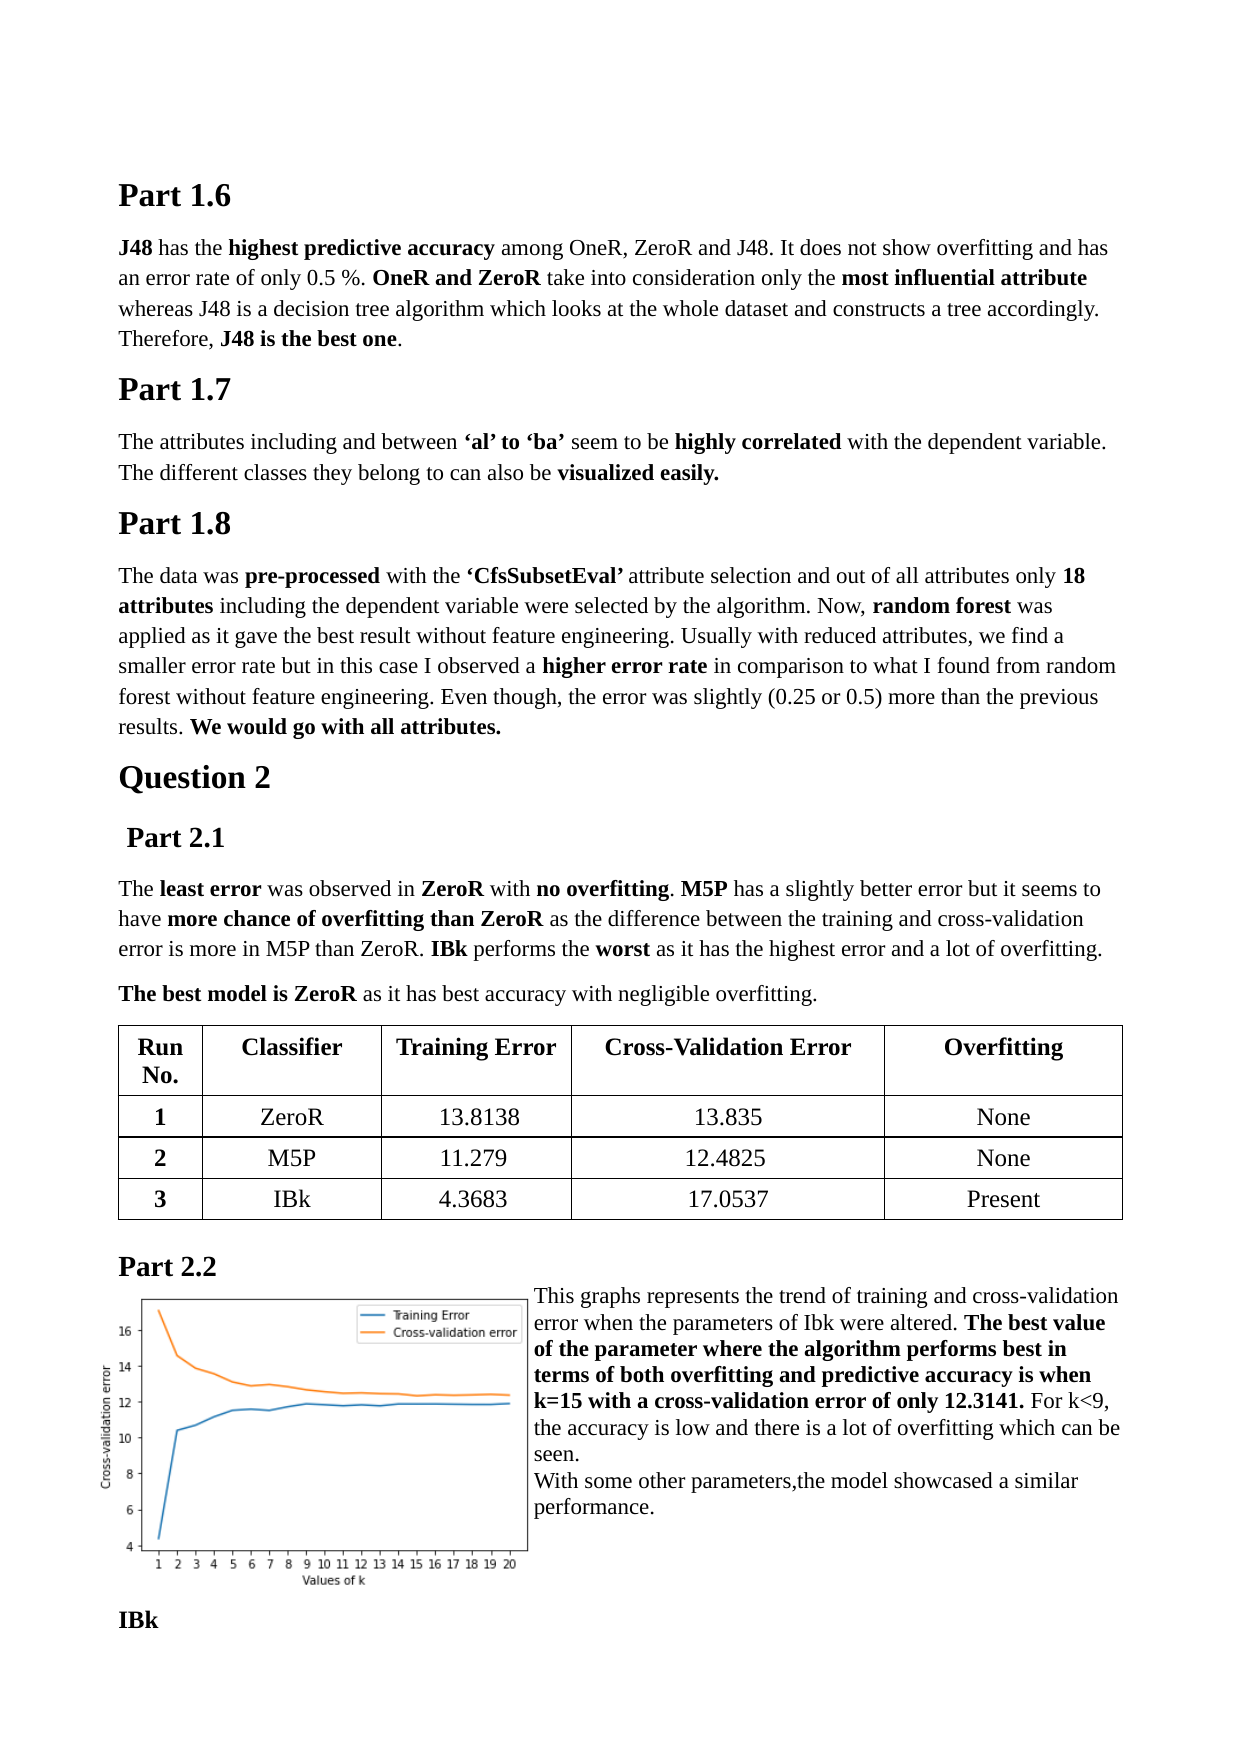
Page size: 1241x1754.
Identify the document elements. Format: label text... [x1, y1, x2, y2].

table_cell M5P [203, 1138, 381, 1178]
text Part 2.2 [118, 1249, 1122, 1282]
table_cell IBk [203, 1179, 381, 1219]
table_header Training Error [382, 1026, 571, 1095]
table_cell None [885, 1138, 1122, 1178]
table_header Cross-Validation Error [572, 1026, 884, 1095]
table_cell 17.0537 [572, 1179, 884, 1219]
table_header Classifier [203, 1026, 381, 1095]
text With some other parameters,the model showcased a similar performance. [534, 1467, 1122, 1519]
text The attributes including and between ‘al’ to ‘ba’ seem to be highly correlated with the dependent variable. The different classes they belong to can also be visualized easily. [118, 428, 1122, 485]
text Part 1.8 [118, 503, 1122, 542]
text IBk [118, 1606, 1122, 1634]
text Part 1.6 [118, 176, 1122, 214]
table_cell 13.8138 [382, 1096, 571, 1136]
table_cell 12.4825 [572, 1138, 884, 1178]
table_cell ZeroR [203, 1096, 381, 1136]
table_header Overfitting [885, 1026, 1122, 1095]
table_header Run No. [119, 1026, 202, 1095]
table_cell 13.835 [572, 1096, 884, 1136]
text The least error was observed in ZeroR with no overfitting. M5P has a slightly better error but it seems to have more chance of overfitting than ZeroR as the difference between the training and cross-validation error is more in M5P than ZeroR. IBk performs the worst as it has the highest error and a lot of overfitting. [118, 875, 1122, 962]
table_cell 11.279 [382, 1138, 571, 1178]
text Part 2.1 [118, 816, 1122, 855]
table_cell None [885, 1096, 1122, 1136]
text This graphs represents the trend of training and cross-validation error when the parameters of Ibk were altered. The best value of the parameter where the algorithm performs best in terms of both overfitting and predictive accuracy is when k=15 with a cross-validation error of only 12.3141. For k<9, the accuracy is low and there is a lot of overfitting which can be seen. [118, 1282, 1122, 1467]
table_cell 4.3683 [382, 1179, 571, 1219]
text The data was pre-processed with the ‘CfsSubsetEval’ attribute selection and out of all attributes only 18 attributes including the dependent variable were selected by the algorithm. Now, random forest was applied as it gave the best result without feature engineering. Usually with reduced attributes, we find a smaller error rate but in this case I observed a higher error rate in comparison to what I found from random forest without feature engineering. Even though, the error was slightly (0.25 or 0.5) more than the previous results. We would go with all attributes. [118, 562, 1122, 739]
picture [94, 1293, 534, 1594]
text J48 has the highest predictive accuracy among OneR, ZeroR and J48. It does not show overfitting and has an error rate of only 0.5 %. OneR and ZeroR take into consideration only the most influential attribute whereas J48 is a decision tree algorithm which looks at the whole dataset and constructs a tree accordingly. Therefore, J48 is the best one. [118, 234, 1122, 351]
text Question 2 [118, 758, 1122, 796]
table_cell 2 [119, 1138, 202, 1178]
text Part 1.7 [118, 370, 1122, 408]
table_cell 3 [119, 1179, 202, 1219]
table_cell Present [885, 1179, 1122, 1219]
table_cell 1 [119, 1096, 202, 1136]
text The best model is ZeroR as it has best accuracy with negligible overfitting. [118, 980, 1122, 1007]
